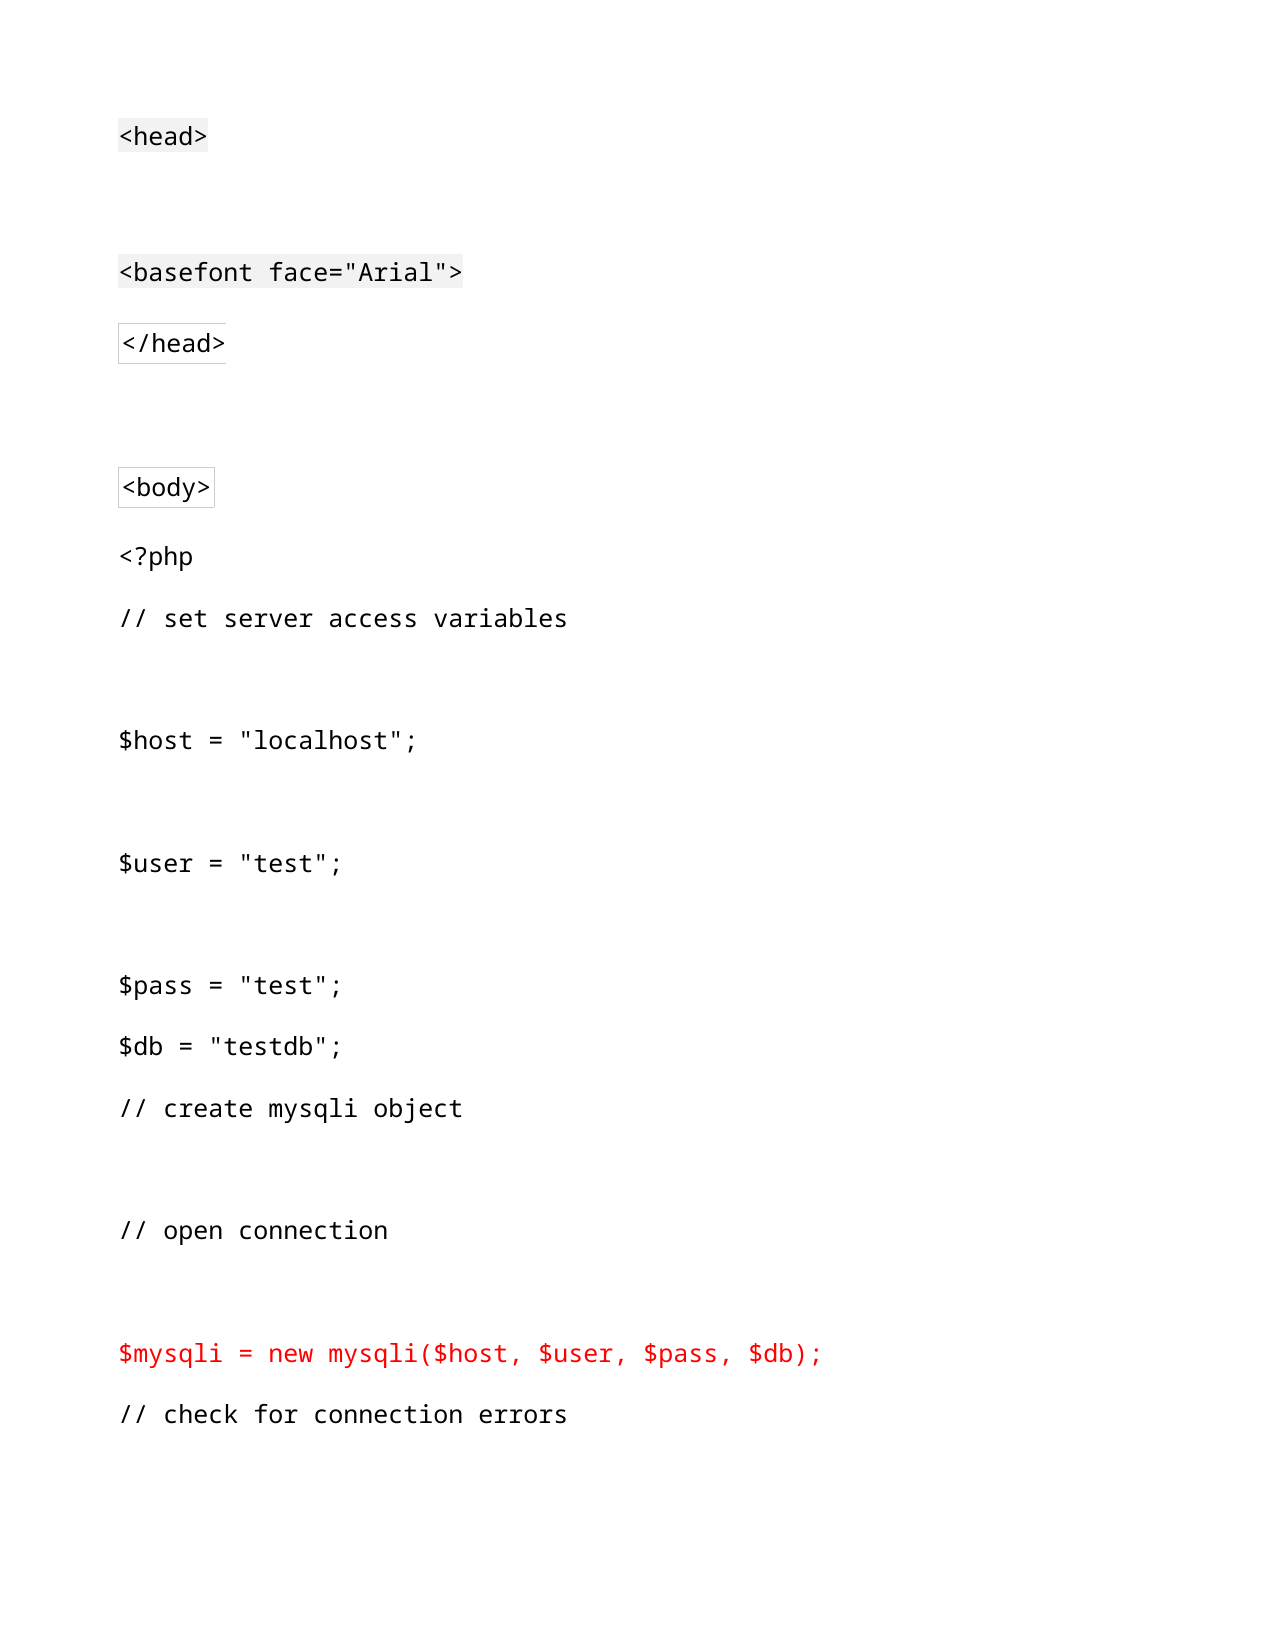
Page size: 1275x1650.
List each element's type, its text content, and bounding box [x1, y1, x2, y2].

text // create mysqli object // open connection $mysqli = new mysqli($host, $user, $pass, $db); [118, 1090, 1157, 1369]
text <?php [118, 539, 1157, 573]
text <head> <basefont face="Arial"> [118, 118, 1157, 288]
text // check for connection errors [118, 1397, 1157, 1492]
text $db = "testdb"; [118, 1029, 1157, 1063]
text </head> <body> [118, 322, 1157, 507]
text // set server access variables $host = "localhost"; $user = "test"; $pass = "test"; [118, 600, 1157, 1002]
